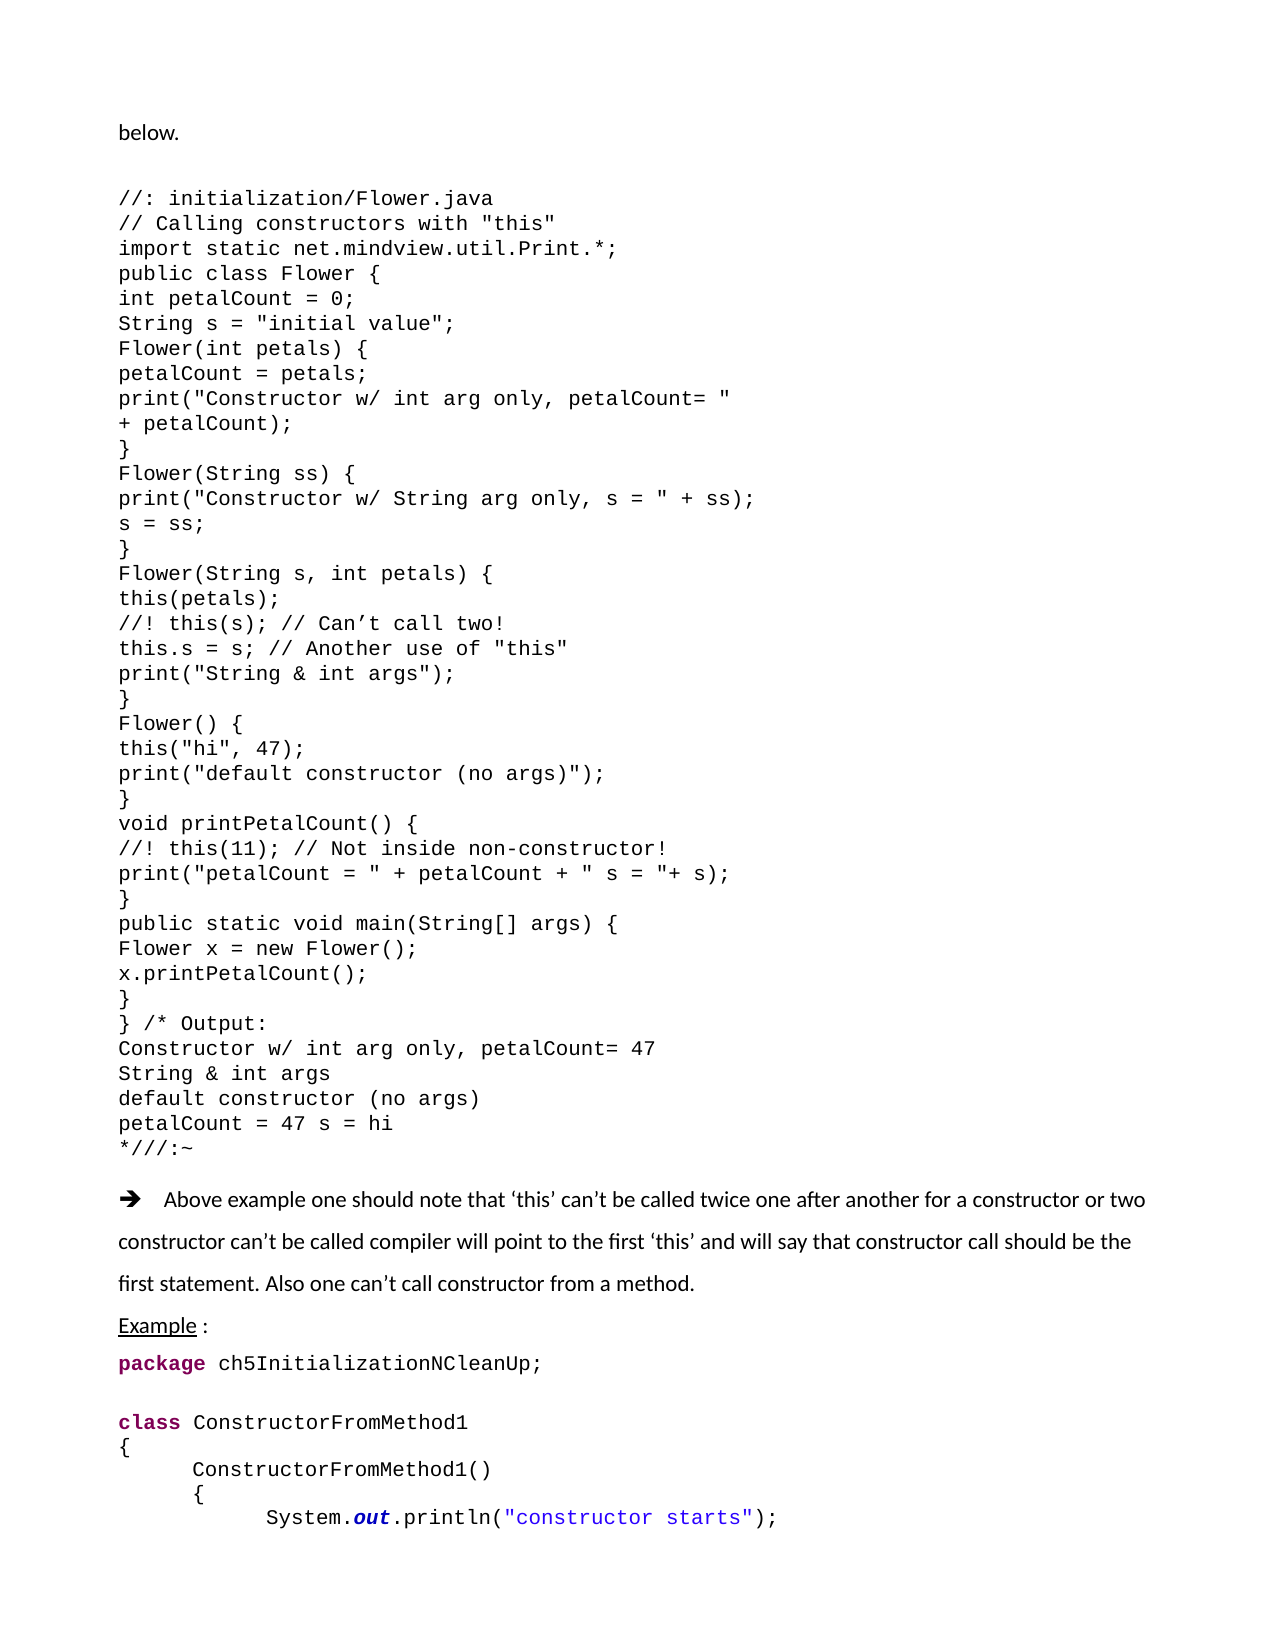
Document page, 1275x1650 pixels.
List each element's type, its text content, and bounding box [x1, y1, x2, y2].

text Flower(String ss) { [118, 460, 1157, 485]
text // Calling constructors with "this" [118, 210, 1157, 235]
text import static net.mindview.util.Print.*; [118, 235, 1157, 260]
text Example : [118, 1311, 1157, 1339]
text String & int args [118, 1060, 1157, 1085]
list below. [118, 118, 1157, 146]
text default constructor (no args) [118, 1085, 1157, 1110]
text } [118, 535, 1157, 560]
text print("default constructor (no args)"); [118, 760, 1157, 785]
text } [118, 785, 1157, 810]
text class ConstructorFromMethod1 [118, 1412, 1157, 1436]
text //: initialization/Flower.java [118, 185, 1157, 210]
text s = ss; [118, 510, 1157, 535]
text package ch5InitializationNCleanUp; [118, 1353, 1157, 1377]
text System.out.println("constructor starts"); [118, 1507, 1157, 1530]
text public static void main(String[] args) { [118, 910, 1157, 935]
text Flower x = new Flower(); [118, 935, 1157, 960]
text print("petalCount = " + petalCount + " s = "+ s); [118, 860, 1157, 885]
text Flower(String s, int petals) { [118, 560, 1157, 585]
text { [118, 1483, 1157, 1507]
text } [118, 685, 1157, 710]
text void printPetalCount() { [118, 810, 1157, 835]
text } [118, 985, 1157, 1010]
text print("String & int args"); [118, 660, 1157, 685]
text petalCount = 47 s = hi [118, 1110, 1157, 1135]
text x.printPetalCount(); [118, 960, 1157, 985]
text this.s = s; // Another use of "this" [118, 635, 1157, 660]
text //! this(11); // Not inside non-constructor! [118, 835, 1157, 860]
text } /* Output: [118, 1010, 1157, 1035]
list Above example one should note that ‘this’ can’t be called twice one after another for a constructor or two constructor can’t be called compiler will point to the first ‘this’ and will say that constructor call should be the first statement. Also one can’t call constructor from a method. [118, 1185, 1157, 1297]
text + petalCount); [118, 410, 1157, 435]
text Constructor w/ int arg only, petalCount= 47 [118, 1035, 1157, 1060]
text Flower() { [118, 710, 1157, 735]
text petalCount = petals; [118, 360, 1157, 385]
text } [118, 435, 1157, 460]
text this("hi", 47); [118, 735, 1157, 760]
text this(petals); [118, 585, 1157, 610]
text //! this(s); // Can’t call two! [118, 610, 1157, 635]
text print("Constructor w/ int arg only, petalCount= " [118, 385, 1157, 410]
text int petalCount = 0; [118, 285, 1157, 310]
text { [118, 1436, 1157, 1459]
text ConstructorFromMethod1() [118, 1459, 1157, 1483]
text public class Flower { [118, 260, 1157, 285]
text String s = "initial value"; [118, 310, 1157, 335]
text } [118, 885, 1157, 910]
text print("Constructor w/ String arg only, s = " + ss); [118, 485, 1157, 510]
text Flower(int petals) { [118, 335, 1157, 360]
text *///:~ [118, 1135, 1157, 1160]
